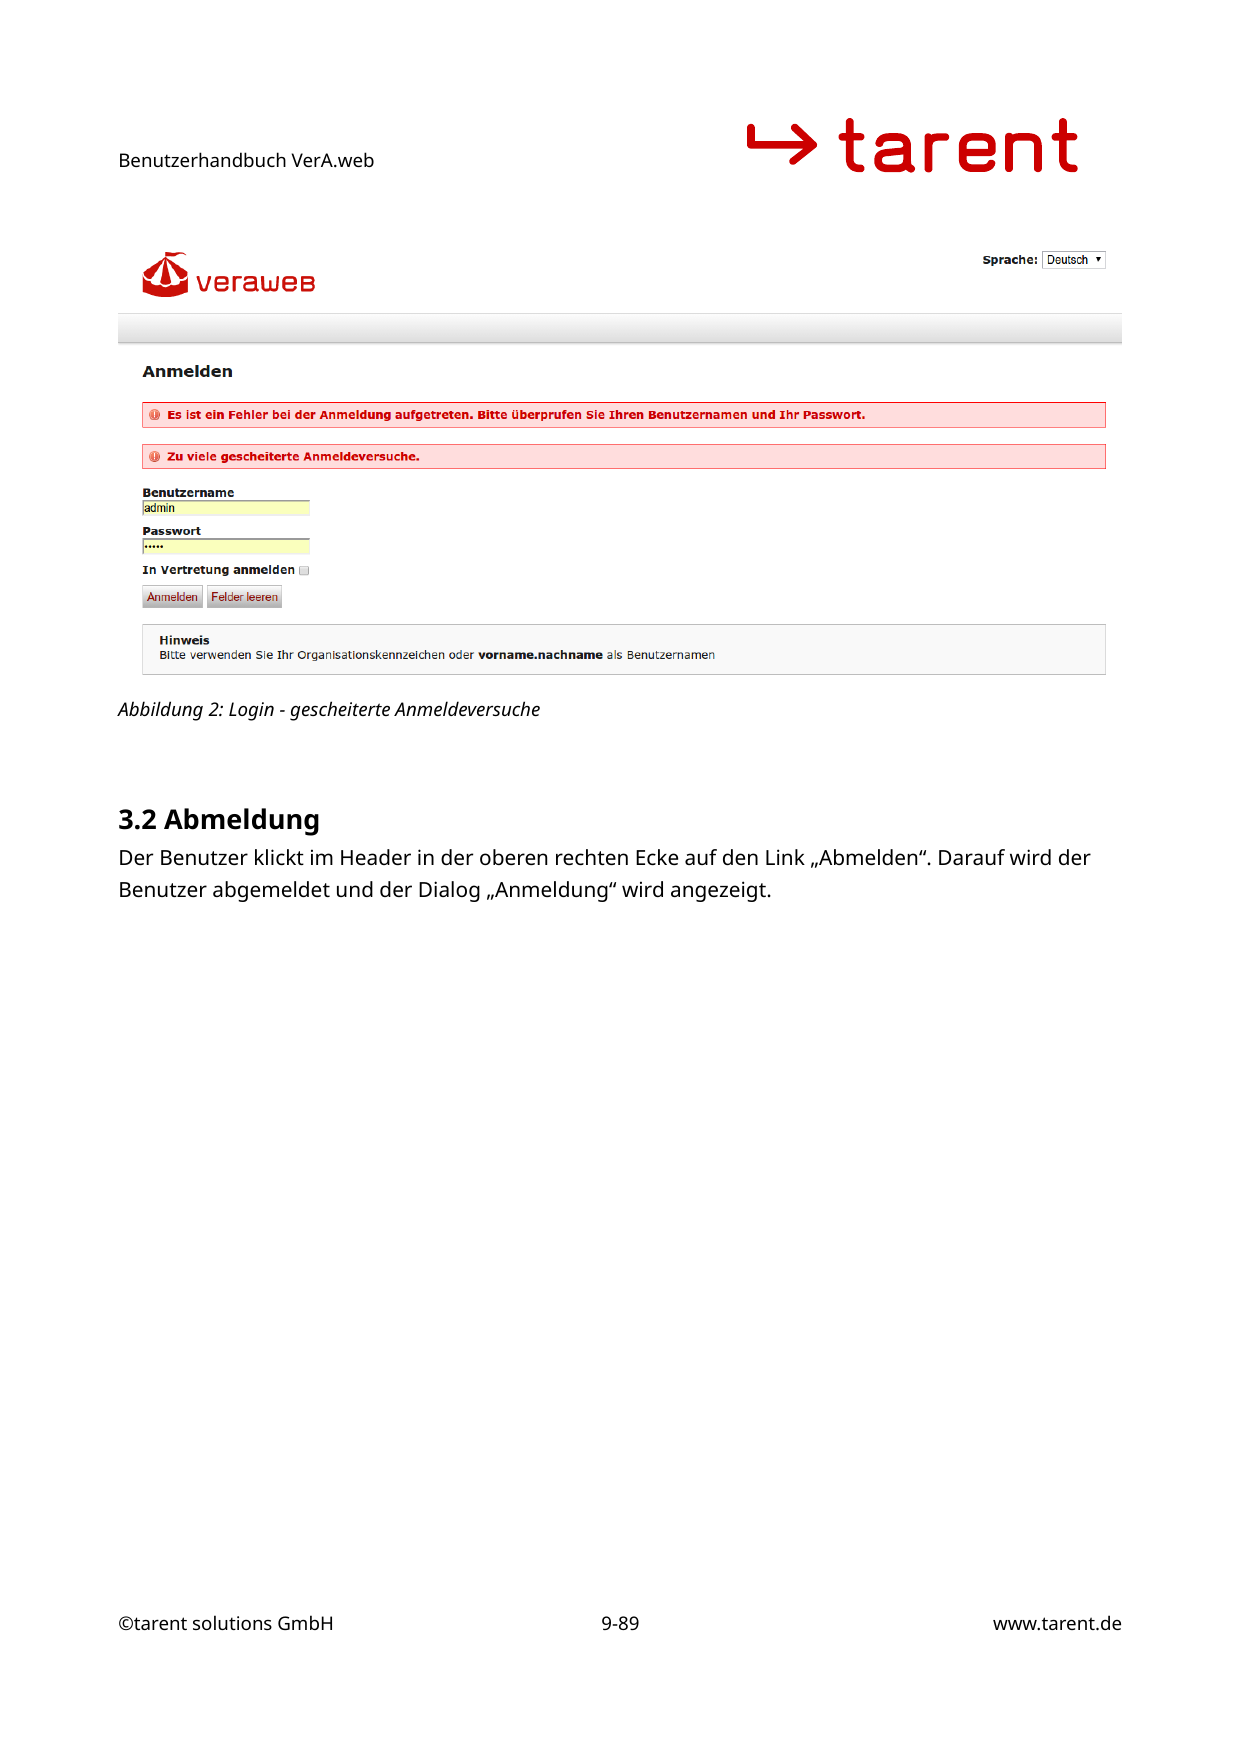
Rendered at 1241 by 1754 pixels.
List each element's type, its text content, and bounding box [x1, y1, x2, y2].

picture [118, 244, 1122, 693]
subtitle Abmeldung [118, 800, 1122, 837]
text Der Benutzer klickt im Header in der oberen rechten Ecke auf den Link „Abmelden“. Darauf wird der Benutzer abgemeldet und der Dialog „Anmeldung“ wird angezeigt. [118, 843, 1122, 904]
text Abbildung 2: Login - gescheiterte Anmeldeversuche [118, 693, 1122, 722]
